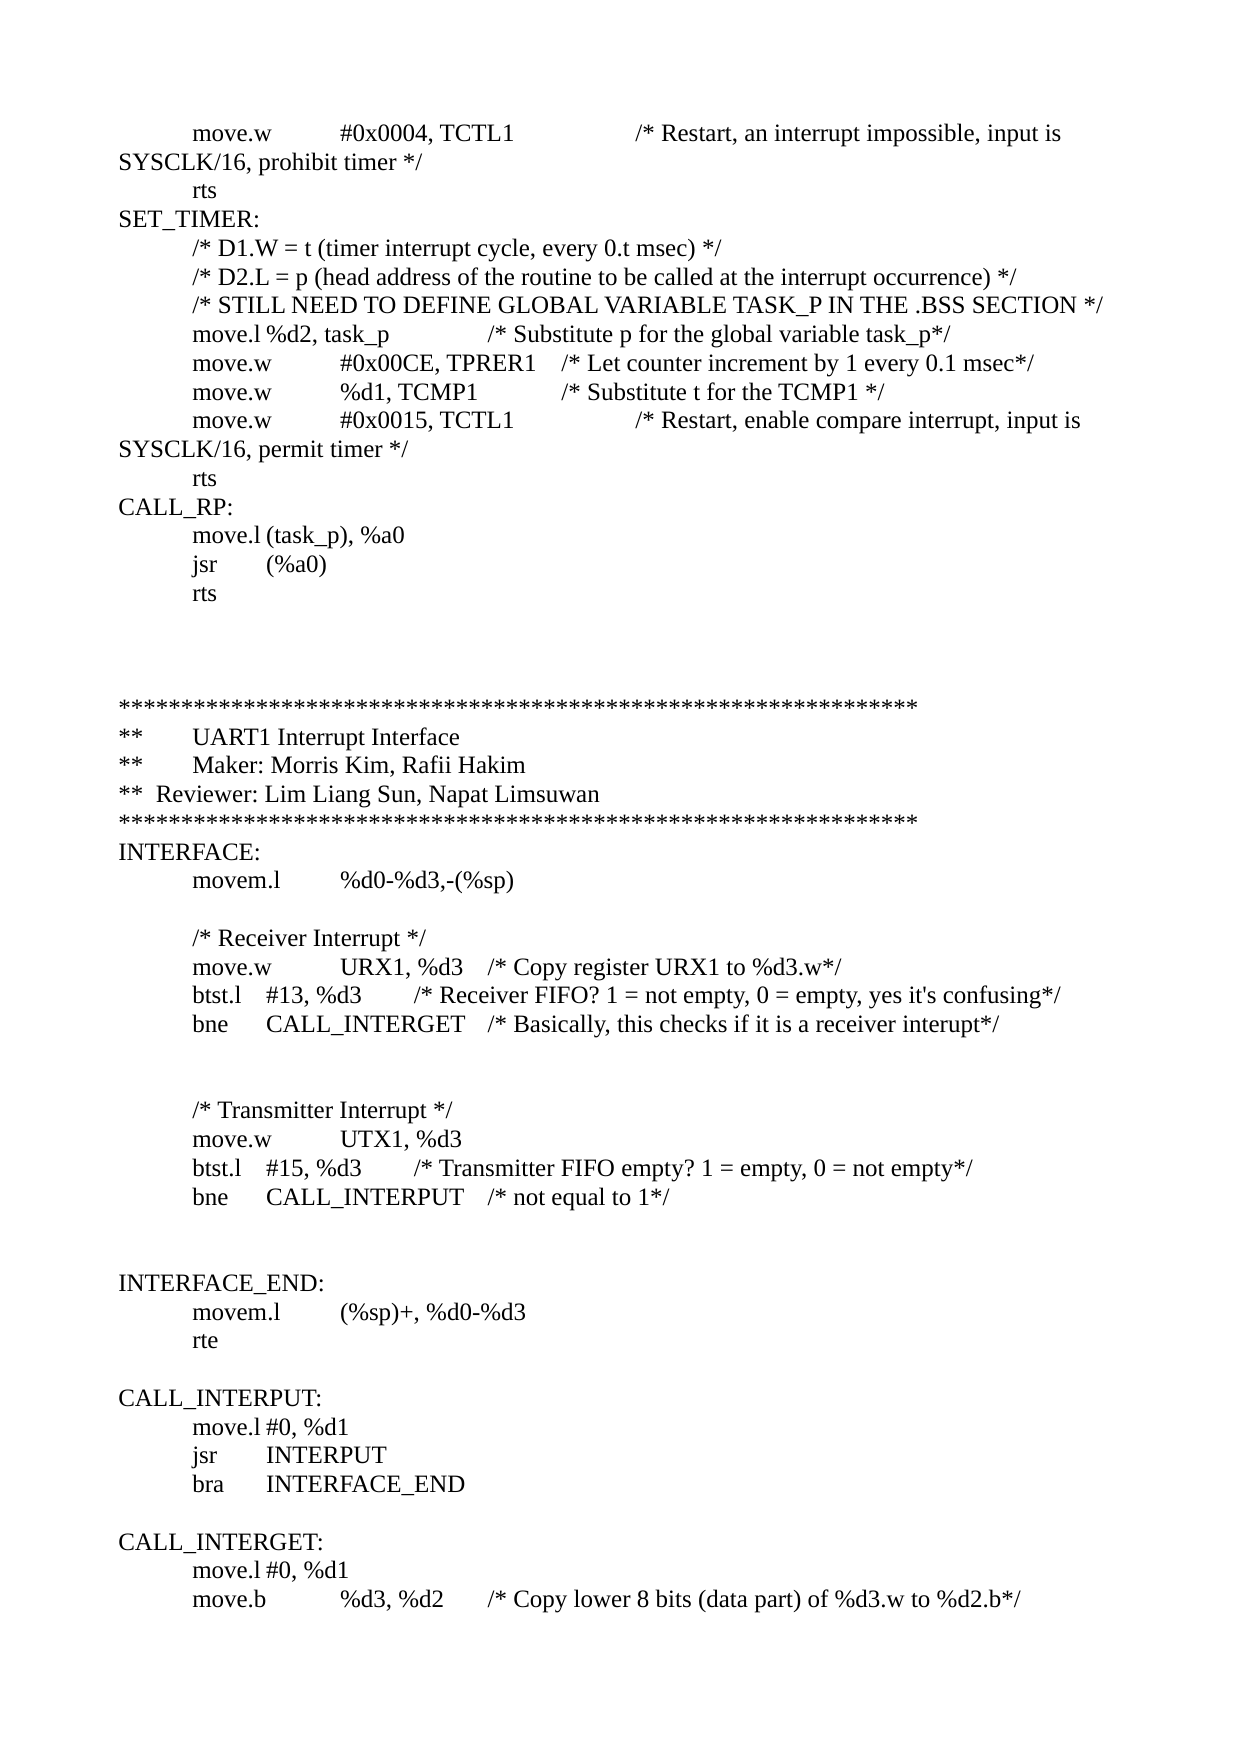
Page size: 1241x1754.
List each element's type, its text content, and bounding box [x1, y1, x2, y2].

text move.w %d1, TCMP1 /* Substitute t for the TCMP1 */ [118, 377, 1122, 406]
text jsr (%a0) [118, 549, 1122, 578]
text btst.l #15, %d3 /* Transmitter FIFO empty? 1 = empty, 0 = not empty*/ [118, 1153, 1122, 1182]
text rts [118, 578, 1122, 607]
text move.l #0, %d1 [118, 1412, 1122, 1441]
text **************************************************************** [118, 808, 1122, 837]
text ** Maker: Morris Kim, Rafii Hakim [118, 751, 1122, 779]
text /* Transmitter Interrupt */ [118, 1096, 1122, 1124]
text move.b %d3, %d2 /* Copy lower 8 bits (data part) of %d3.w to %d2.b*/ [118, 1584, 1122, 1613]
text ** Reviewer: Lim Liang Sun, Napat Limsuwan [118, 779, 1122, 808]
text move.l %d2, task_p /* Substitute p for the global variable task_p*/ [118, 319, 1122, 348]
text move.w URX1, %d3 /* Copy register URX1 to %d3.w*/ [118, 952, 1122, 981]
text movem.l (%sp)+, %d0-%d3 [118, 1297, 1122, 1326]
text /* Receiver Interrupt */ [118, 923, 1122, 952]
text btst.l #13, %d3 /* Receiver FIFO? 1 = not empty, 0 = empty, yes it's confusing*/ [118, 981, 1122, 1009]
text move.w #0x0015, TCTL1 /* Restart, enable compare interrupt, input is SYSCLK/16, permit timer */ [118, 406, 1122, 463]
text bne CALL_INTERGET /* Basically, this checks if it is a receiver interupt*/ [118, 1009, 1122, 1038]
text /* STILL NEED TO DEFINE GLOBAL VARIABLE TASK_P IN THE .BSS SECTION */ [118, 291, 1122, 319]
text **************************************************************** [118, 693, 1122, 722]
text move.w UTX1, %d3 [118, 1124, 1122, 1153]
text rte [118, 1326, 1122, 1354]
text movem.l %d0-%d3,-(%sp) [118, 866, 1122, 894]
text jsr INTERPUT [118, 1441, 1122, 1469]
text /* D1.W = t (timer interrupt cycle, every 0.t msec) */ [118, 233, 1122, 262]
text CALL_RP: [118, 492, 1122, 521]
text move.l (task_p), %a0 [118, 521, 1122, 549]
text bne CALL_INTERPUT /* not equal to 1*/ [118, 1182, 1122, 1211]
text rts [118, 463, 1122, 492]
text CALL_INTERPUT: [118, 1383, 1122, 1412]
text move.w #0x0004, TCTL1 /* Restart, an interrupt impossible, input is SYSCLK/16, prohibit timer */ [118, 118, 1122, 176]
text move.l #0, %d1 [118, 1556, 1122, 1584]
text INTERFACE_END: [118, 1268, 1122, 1297]
text INTERFACE: [118, 837, 1122, 866]
text /* D2.L = p (head address of the routine to be called at the interrupt occurrence) */ [118, 262, 1122, 291]
text bra INTERFACE_END [118, 1469, 1122, 1498]
text CALL_INTERGET: [118, 1527, 1122, 1556]
text ** UART1 Interrupt Interface [118, 722, 1122, 751]
text move.w #0x00CE, TPRER1 /* Let counter increment by 1 every 0.1 msec*/ [118, 348, 1122, 377]
text rts [118, 176, 1122, 204]
text SET_TIMER: [118, 204, 1122, 233]
